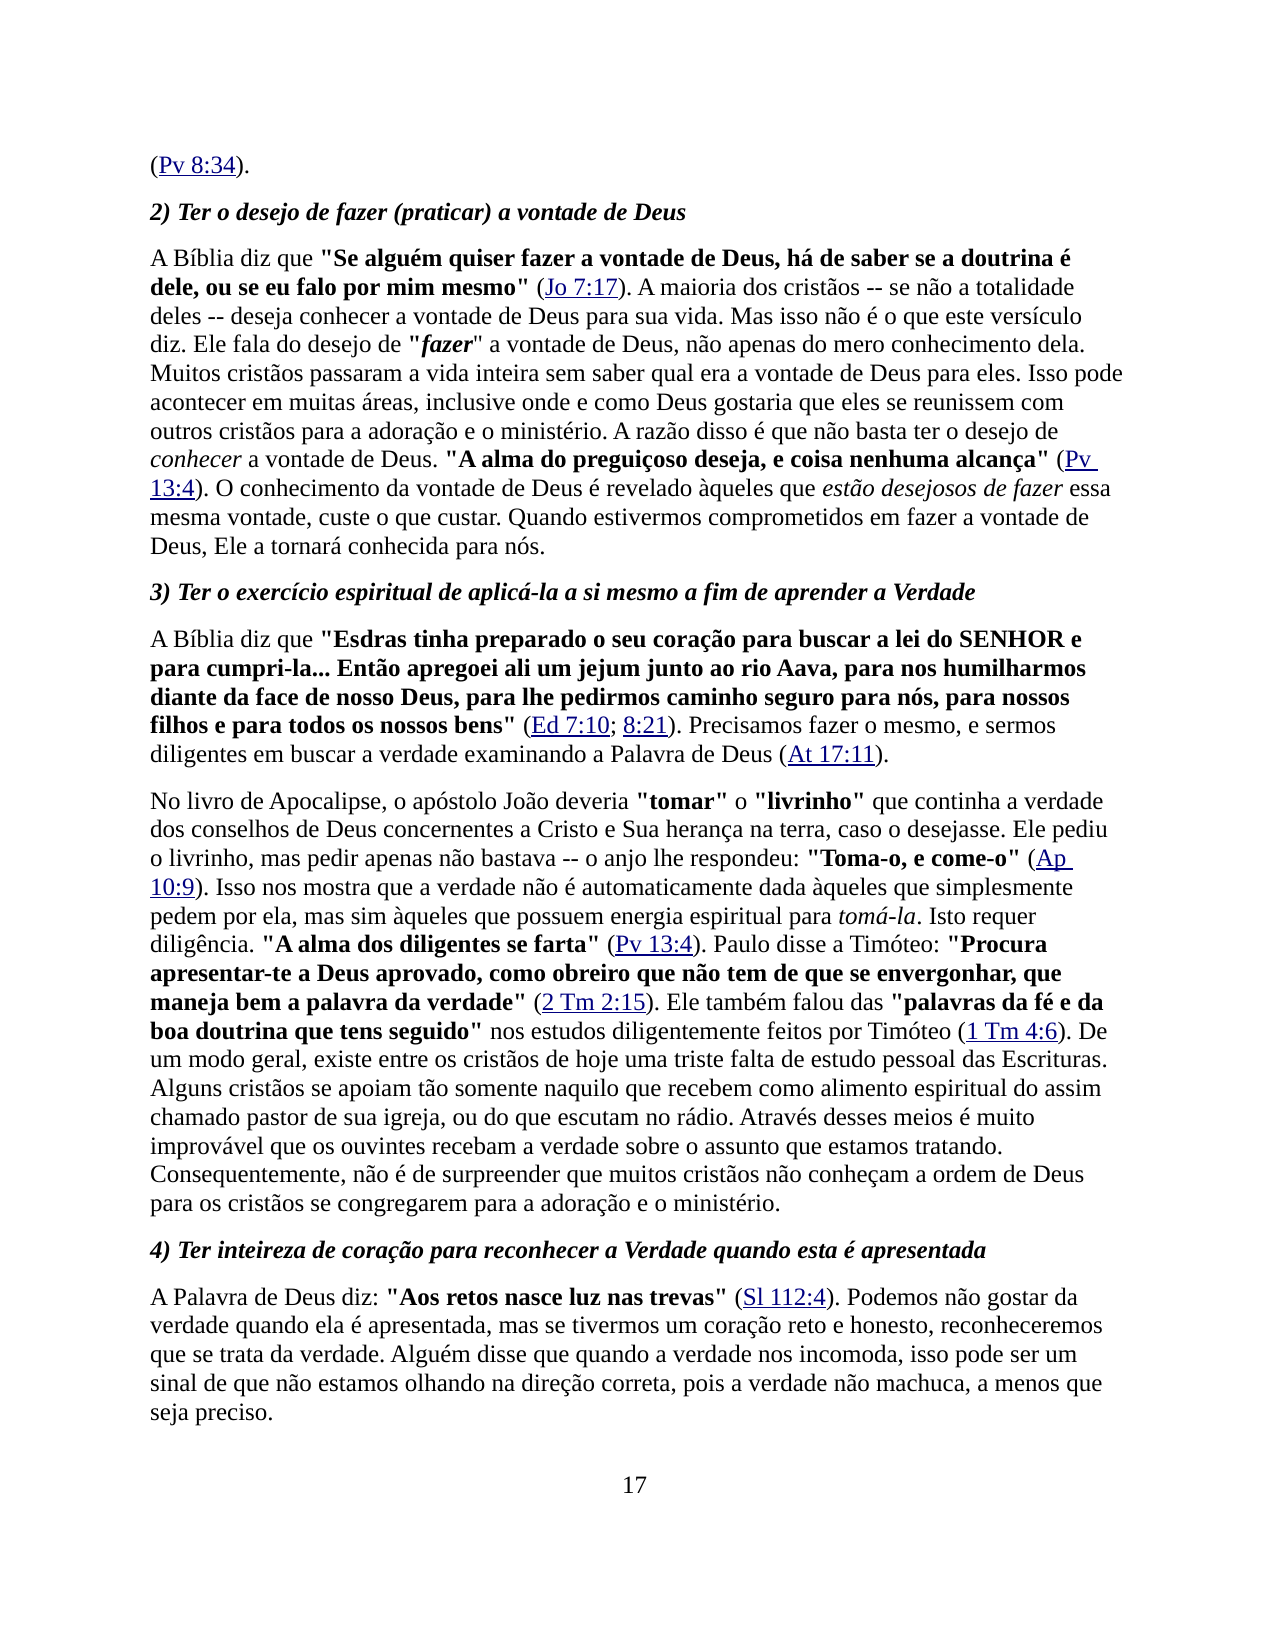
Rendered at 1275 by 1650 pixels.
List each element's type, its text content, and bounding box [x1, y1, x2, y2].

text A Bíblia diz que "Esdras tinha preparado o seu coração para buscar a lei do SENHOR e para cumpri-la... Então apregoei ali um jejum junto ao rio Aava, para nos humilharmos diante da face de nosso Deus, para lhe pedirmos caminho seguro para nós, para nossos filhos e para todos os nossos bens" (Ed 7:10; 8:21). Precisamos fazer o mesmo, e sermos diligentes em buscar a verdade examinando a Palavra de Deus (At 17:11). [150, 624, 1125, 768]
text 2) Ter o desejo de fazer (praticar) a vontade de Deus [150, 197, 1125, 225]
text A Palavra de Deus diz: "Aos retos nasce luz nas trevas" (Sl 112:4). Podemos não gostar da verdade quando ela é apresentada, mas se tivermos um coração reto e honesto, reconheceremos que se trata da verdade. Alguém disse que quando a verdade nos incomoda, isso pode ser um sinal de que não estamos olhando na direção correta, pois a verdade não machuca, a menos que seja preciso. [150, 1282, 1125, 1425]
text (Pv 8:34). [150, 150, 1125, 179]
text 3) Ter o exercício espiritual de aplicá-la a si mesmo a fim de aprender a Verdade [150, 577, 1125, 606]
text 4) Ter inteireza de coração para reconhecer a Verdade quando esta é apresentada [150, 1235, 1125, 1264]
text A Bíblia diz que "Se alguém quiser fazer a vontade de Deus, há de saber se a doutrina é dele, ou se eu falo por mim mesmo" (Jo 7:17). A maioria dos cristãos -- se não a totalidade deles -- deseja conhecer a vontade de Deus para sua vida. Mas isso não é o que este versículo diz. Ele fala do desejo de "fazer" a vontade de Deus, não apenas do mero conhecimento dela. Muitos cristãos passaram a vida inteira sem saber qual era a vontade de Deus para eles. Isso pode acontecer em muitas áreas, inclusive onde e como Deus gostaria que eles se reunissem com outros cristãos para a adoração e o ministério. A razão disso é que não basta ter o desejo de conhecer a vontade de Deus. "A alma do preguiçoso deseja, e coisa nenhuma alcança" (Pv 13:4). O conhecimento da vontade de Deus é revelado àqueles que estão desejosos de fazer essa mesma vontade, custe o que custar. Quando estivermos comprometidos em fazer a vontade de Deus, Ele a tornará conhecida para nós. [150, 243, 1125, 559]
text No livro de Apocalipse, o apóstolo João deveria "tomar" o "livrinho" que continha a verdade dos conselhos de Deus concernentes a Cristo e Sua herança na terra, caso o desejasse. Ele pediu o livrinho, mas pedir apenas não bastava -- o anjo lhe respondeu: "Toma-o, e come-o" (Ap 10:9). Isso nos mostra que a verdade não é automaticamente dada àqueles que simplesmente pedem por ela, mas sim àqueles que possuem energia espiritual para tomá-la. Isto requer diligência. "A alma dos diligentes se farta" (Pv 13:4). Paulo disse a Timóteo: "Procura apresentar-te a Deus aprovado, como obreiro que não tem de que se envergonhar, que maneja bem a palavra da verdade" (2 Tm 2:15). Ele também falou das "palavras da fé e da boa doutrina que tens seguido" nos estudos diligentemente feitos por Timóteo (1 Tm 4:6). De um modo geral, existe entre os cristãos de hoje uma triste falta de estudo pessoal das Escrituras. Alguns cristãos se apoiam tão somente naquilo que recebem como alimento espiritual do assim chamado pastor de sua igreja, ou do que escutam no rádio. Através desses meios é muito improvável que os ouvintes recebam a verdade sobre o assunto que estamos tratando. Consequentemente, não é de surpreender que muitos cristãos não conheçam a ordem de Deus para os cristãos se congregarem para a adoração e o ministério. [150, 786, 1125, 1217]
